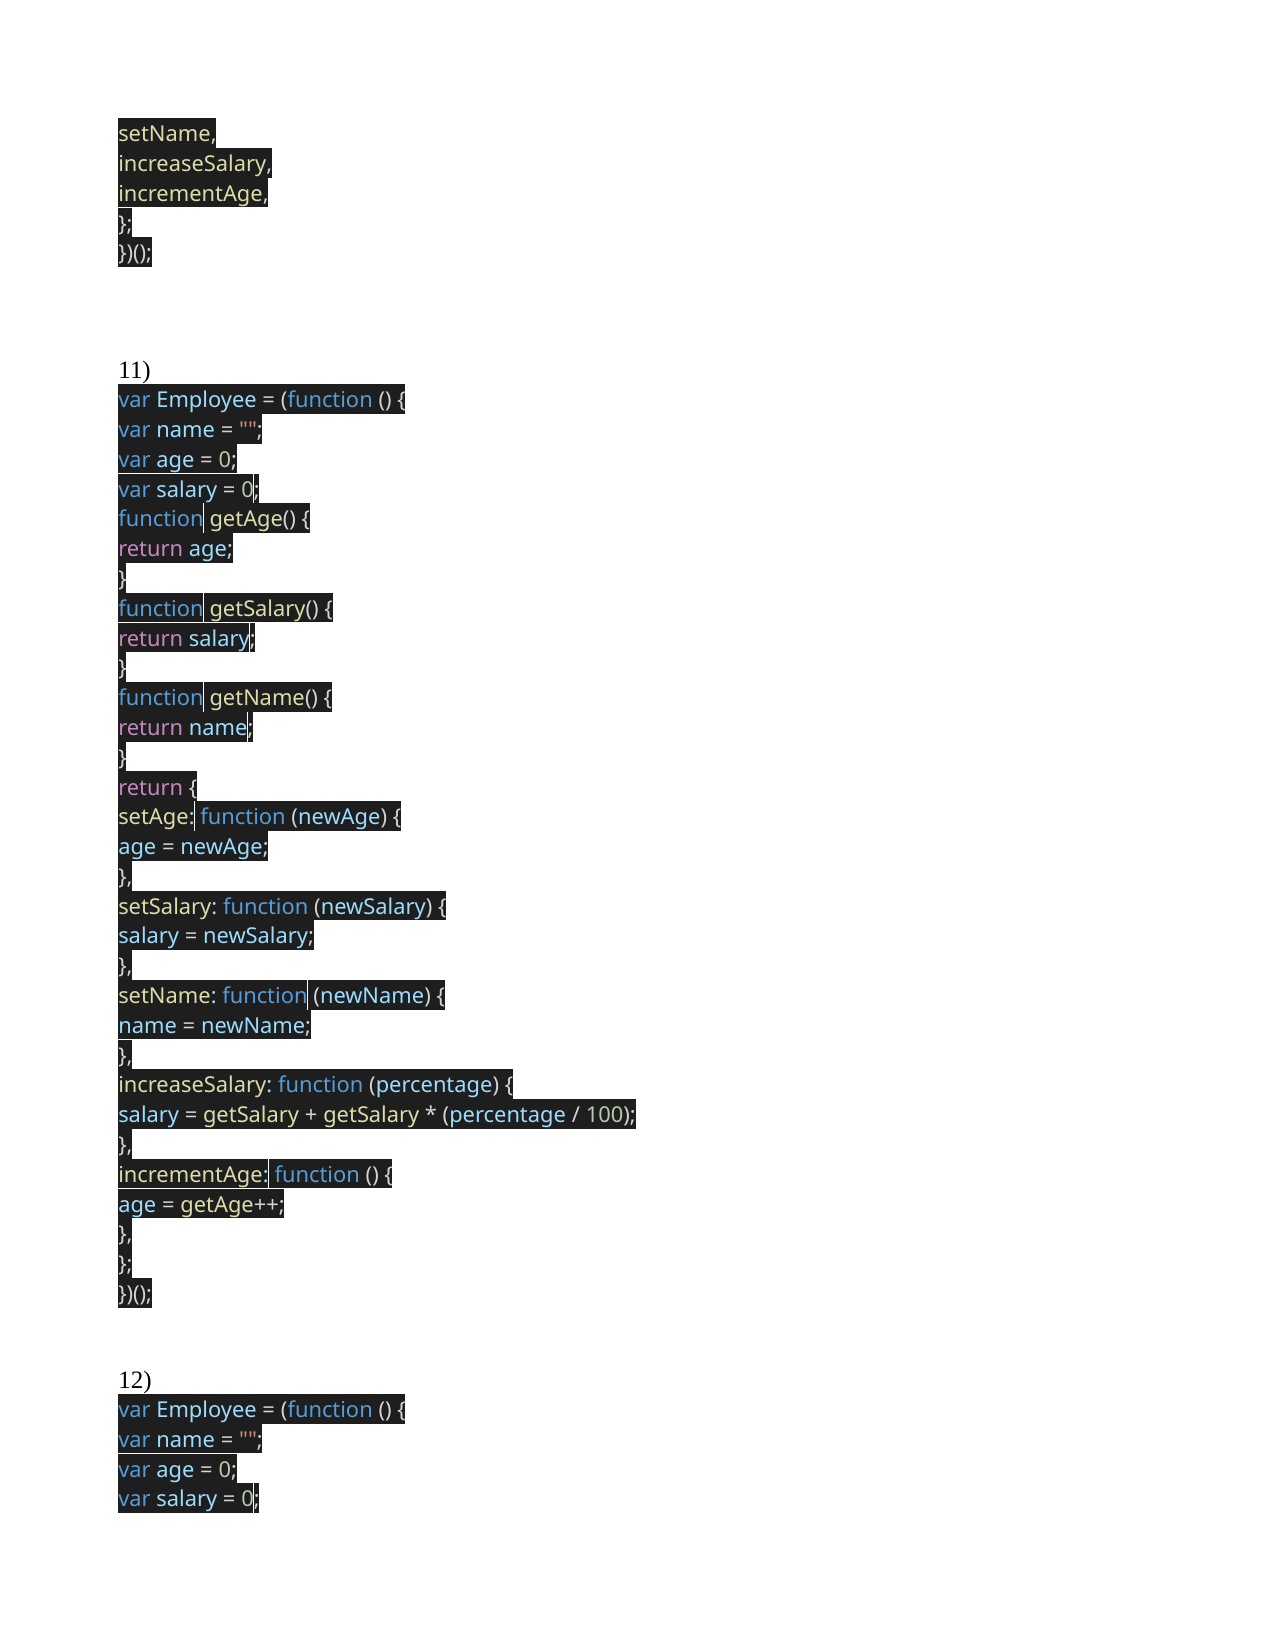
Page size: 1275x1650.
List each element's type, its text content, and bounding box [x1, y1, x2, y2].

text function getName() { [118, 682, 1157, 712]
text }, [118, 1129, 1157, 1159]
text var Employee = (function () { [118, 384, 1157, 414]
text var name = ""; [118, 1424, 1157, 1453]
text })(); [118, 1278, 1157, 1308]
text }, [118, 950, 1157, 980]
text age = newAge; [118, 831, 1157, 861]
text setAge: function (newAge) { [118, 801, 1157, 831]
text return name; [118, 712, 1157, 742]
text return age; [118, 533, 1157, 563]
text } [118, 742, 1157, 771]
text increaseSalary: function (percentage) { [118, 1069, 1157, 1099]
text 11) [118, 355, 1157, 384]
text var age = 0; [118, 1453, 1157, 1483]
text salary = newSalary; [118, 920, 1157, 950]
text name = newName; [118, 1010, 1157, 1039]
text age = getAge++; [118, 1188, 1157, 1218]
text var salary = 0; [118, 473, 1157, 503]
text 12) [118, 1365, 1157, 1394]
text })(); [118, 237, 1157, 267]
text incrementAge, [118, 178, 1157, 207]
text setName, [118, 118, 1157, 148]
text }, [118, 861, 1157, 891]
text }; [118, 1248, 1157, 1278]
text function getAge() { [118, 503, 1157, 533]
text increaseSalary, [118, 148, 1157, 178]
text setSalary: function (newSalary) { [118, 891, 1157, 920]
text var name = ""; [118, 414, 1157, 444]
text setName: function (newName) { [118, 980, 1157, 1010]
text incrementAge: function () { [118, 1159, 1157, 1188]
text salary = getSalary + getSalary * (percentage / 100); [118, 1099, 1157, 1129]
text }, [118, 1218, 1157, 1248]
text return salary; [118, 622, 1157, 652]
text } [118, 563, 1157, 593]
text }; [118, 207, 1157, 237]
text } [118, 652, 1157, 682]
text return { [118, 771, 1157, 801]
text var Employee = (function () { [118, 1394, 1157, 1424]
text }, [118, 1039, 1157, 1069]
text function getSalary() { [118, 593, 1157, 622]
text var age = 0; [118, 444, 1157, 473]
text var salary = 0; [118, 1483, 1157, 1513]
